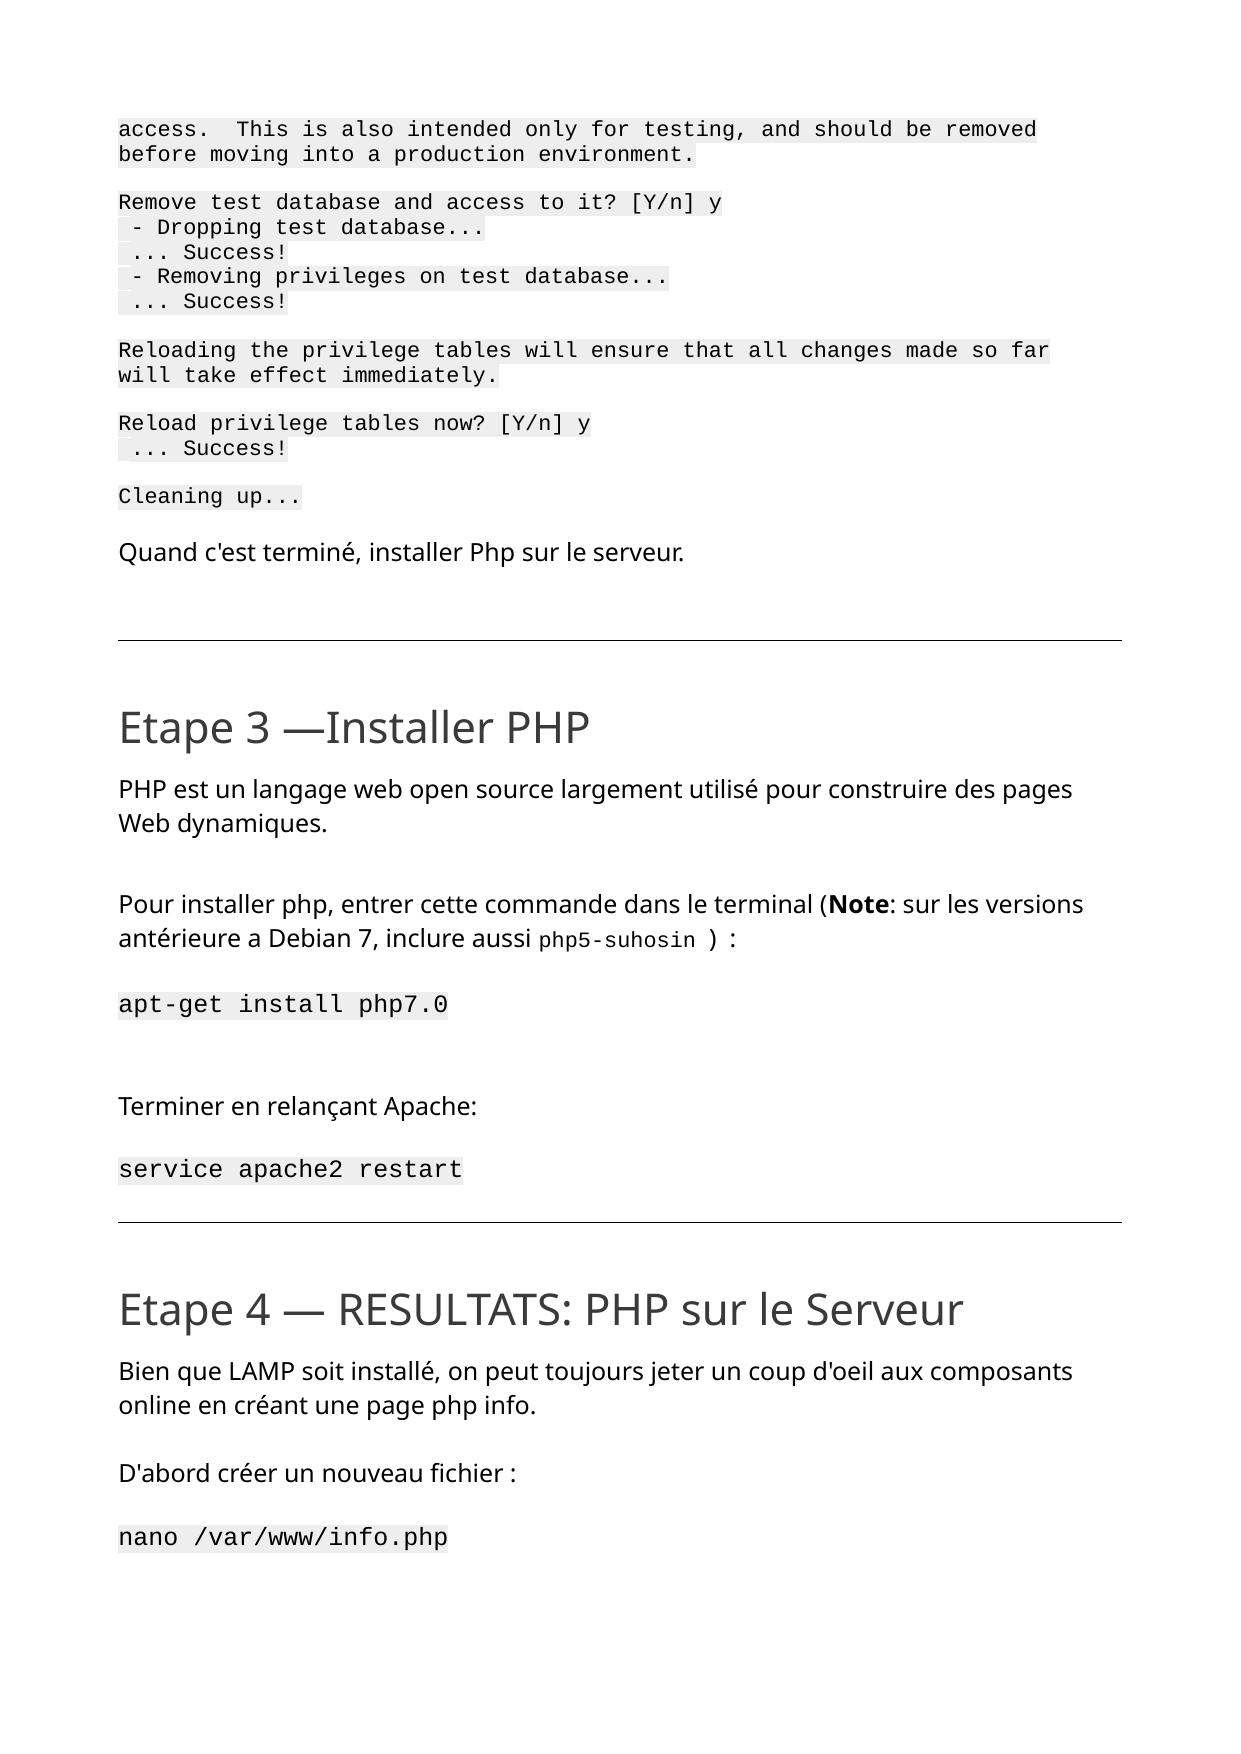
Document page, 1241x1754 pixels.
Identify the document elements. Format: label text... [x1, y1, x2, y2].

text ... Success! [118, 437, 1122, 462]
text Terminer en relançant Apache: [118, 1088, 1122, 1122]
text Reload privilege tables now? [Y/n] y [118, 412, 1122, 437]
text ... Success! [118, 291, 1122, 315]
text service apache2 restart [118, 1157, 1122, 1185]
text D'abord créer un nouveau fichier : [118, 1456, 1122, 1490]
subtitle Etape 3 —Installer PHP [118, 697, 1122, 756]
text before moving into a production environment. [118, 143, 1122, 168]
text nano /var/www/info.php [118, 1524, 1122, 1553]
text - Removing privileges on test database... [118, 266, 1122, 291]
text Remove test database and access to it? [Y/n] y [118, 191, 1122, 216]
text apt-get install php7.0 [118, 992, 1122, 1020]
text will take effect immediately. [118, 364, 1122, 388]
text PHP est un langage web open source largement utilisé pour construire des pages Web dynamiques. [118, 772, 1122, 840]
text - Dropping test database... [118, 216, 1122, 241]
text ... Success! [118, 241, 1122, 266]
subtitle Etape 4 — RESULTATS: PHP sur le Serveur [118, 1278, 1122, 1338]
text Cleaning up... [118, 485, 1122, 510]
text access. This is also intended only for testing, and should be removed [118, 118, 1122, 143]
text Pour installer php, entrer cette commande dans le terminal (Note: sur les versions antérieure a Debian 7, inclure aussi php5-suhosin ) : [118, 886, 1122, 954]
text Reloading the privilege tables will ensure that all changes made so far [118, 339, 1122, 364]
text Bien que LAMP soit installé, on peut toujours jeter un coup d'oeil aux composants online en créant une page php info. [118, 1354, 1122, 1422]
text Quand c'est terminé, installer Php sur le serveur. [118, 535, 1122, 569]
